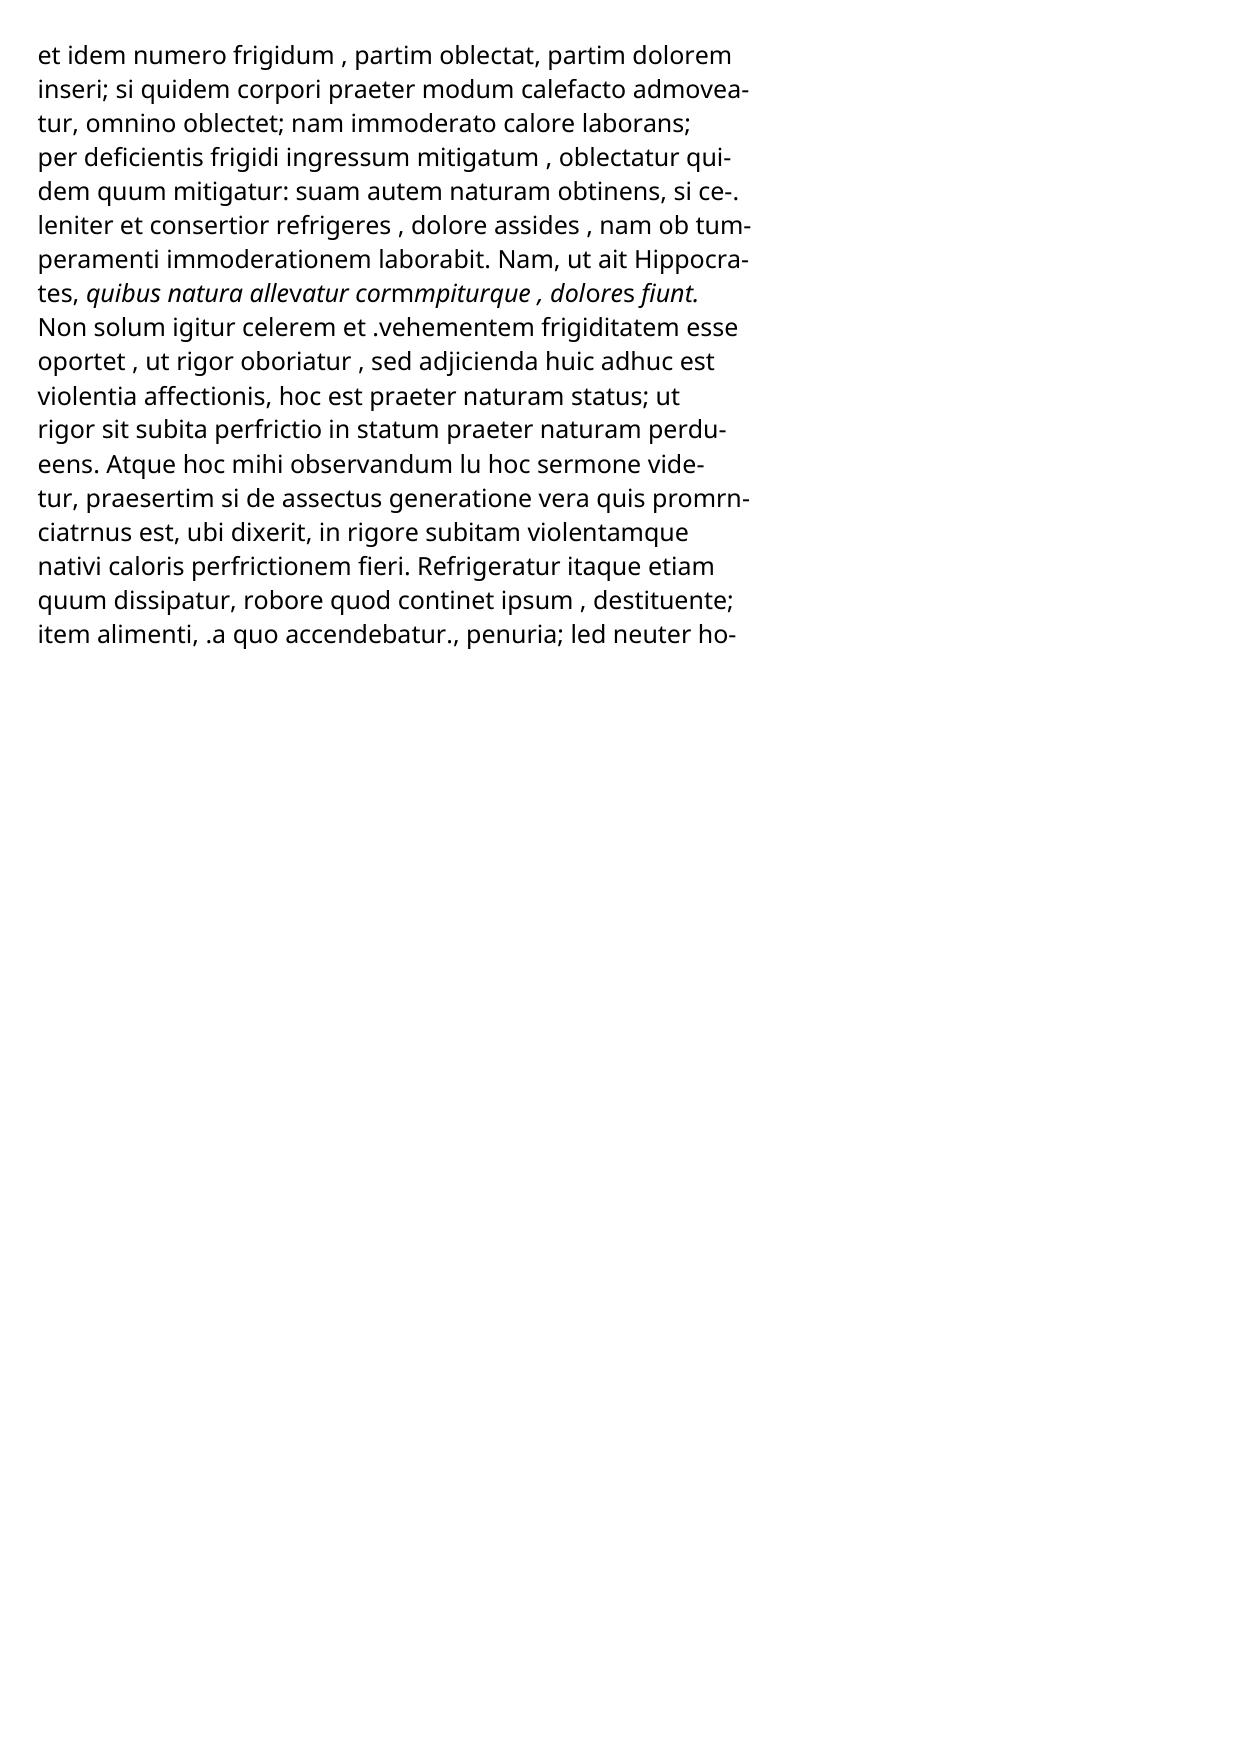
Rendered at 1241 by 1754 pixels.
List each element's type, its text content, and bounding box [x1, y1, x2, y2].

text et idem numero frigidum , partim oblectat, partim dolorem inseri; si quidem corpori praeter modum calefacto admovea- tur, omnino oblectet; nam immoderato calore laborans; per deficientis frigidi ingressum mitigatum , oblectatur qui- dem quum mitigatur: suam autem naturam obtinens, si ce-. leniter et consertior refrigeres , dolore assides , nam ob tum- peramenti immoderationem laborabit. Nam, ut ait Hippocra- tes, quibus natura allevatur cormmpiturque , dolores fiunt. Non solum igitur celerem et .vehementem frigiditatem esse oportet , ut rigor oboriatur , sed adjicienda huic adhuc est violentia affectionis, hoc est praeter naturam status; ut rigor sit subita perfrictio in statum praeter naturam perdu- eens. Atque hoc mihi observandum lu hoc sermone vide- tur, praesertim si de assectus generatione vera quis promrn- ciatrnus est, ubi dixerit, in rigore subitam violentamque nativi caloris perfrictionem fieri. Refrigeratur itaque etiam quum dissipatur, robore quod continet ipsum , destituente; item alimenti, .a quo accendebatur., penuria; led neuter ho- [37, 37, 1203, 651]
